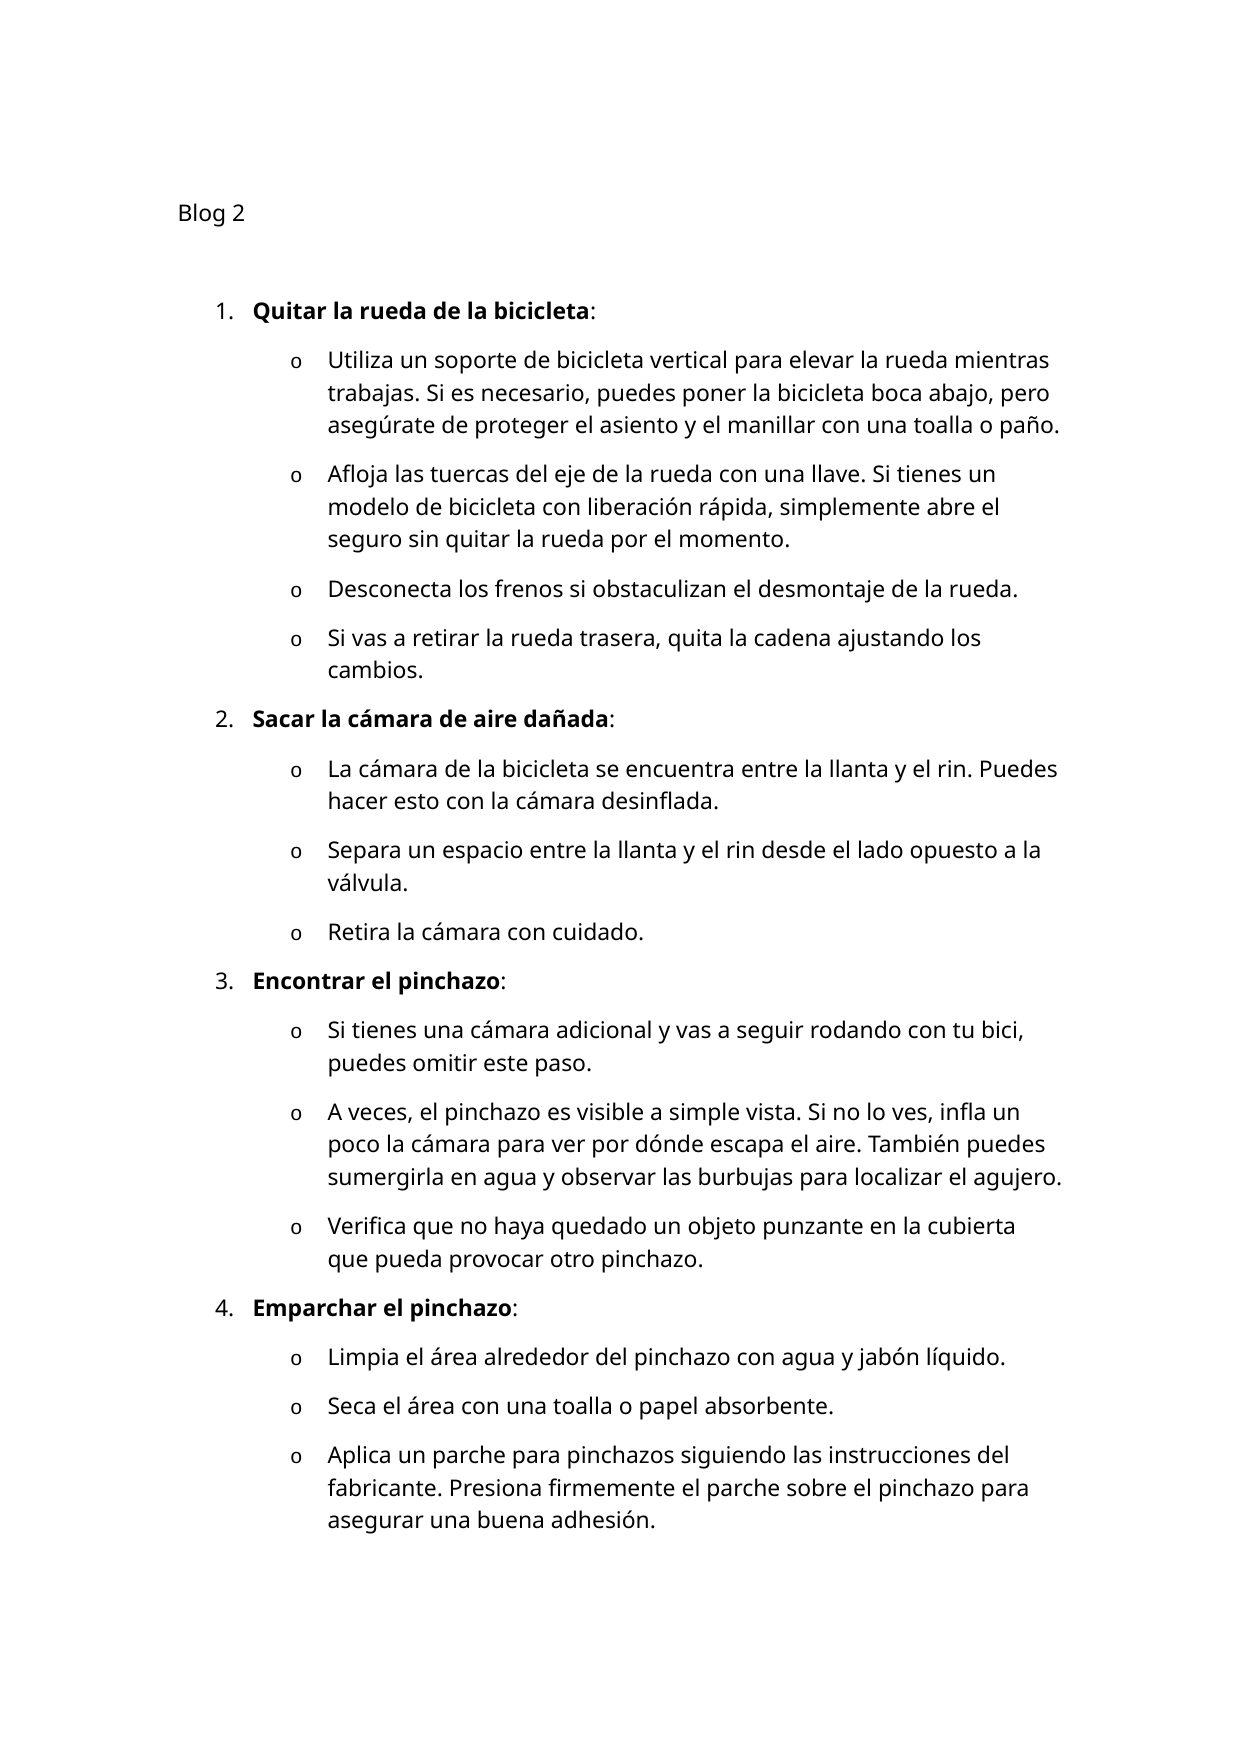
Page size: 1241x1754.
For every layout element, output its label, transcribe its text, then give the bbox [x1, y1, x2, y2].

list Afloja las tuercas del eje de la rueda con una llave. Si tienes un modelo de bicicleta con liberación rápida, simplemente abre el seguro sin quitar la rueda por el momento. [290, 458, 1063, 555]
list Verifica que no haya quedado un objeto punzante en la cubierta que pueda provocar otro pinchazo. [290, 1210, 1063, 1274]
text Blog 2 [177, 197, 1063, 228]
list Emparchar el pinchazo: [215, 1292, 1063, 1323]
list Limpia el área alrededor del pinchazo con agua y jabón líquido. [290, 1341, 1063, 1372]
list Quitar la rueda de la bicicleta: [215, 295, 1063, 326]
list Sacar la cámara de aire dañada: [215, 703, 1063, 735]
list Si vas a retirar la rueda trasera, quita la cadena ajustando los cambios. [290, 622, 1063, 686]
list Separa un espacio entre la llanta y el rin desde el lado opuesto a la válvula. [290, 834, 1063, 898]
list Seca el área con una toalla o papel absorbente. [290, 1390, 1063, 1421]
list Desconecta los frenos si obstaculizan el desmontaje de la rueda. [290, 573, 1063, 604]
list Aplica un parche para pinchazos siguiendo las instrucciones del fabricante. Presiona firmemente el parche sobre el pinchazo para asegurar una buena adhesión. [290, 1439, 1063, 1536]
list A veces, el pinchazo es visible a simple vista. Si no lo ves, infla un poco la cámara para ver por dónde escapa el aire. También puedes sumergirla en agua y observar las burbujas para localizar el agujero. [290, 1096, 1063, 1192]
list Utiliza un soporte de bicicleta vertical para elevar la rueda mientras trabajas. Si es necesario, puedes poner la bicicleta boca abajo, pero asegúrate de proteger el asiento y el manillar con una toalla o paño. [290, 344, 1063, 441]
list Si tienes una cámara adicional y vas a seguir rodando con tu bici, puedes omitir este paso. [290, 1014, 1063, 1078]
list Encontrar el pinchazo: [215, 965, 1063, 996]
list La cámara de la bicicleta se encuentra entre la llanta y el rin. Puedes hacer esto con la cámara desinflada. [290, 753, 1063, 816]
list Retira la cámara con cuidado. [290, 916, 1063, 947]
